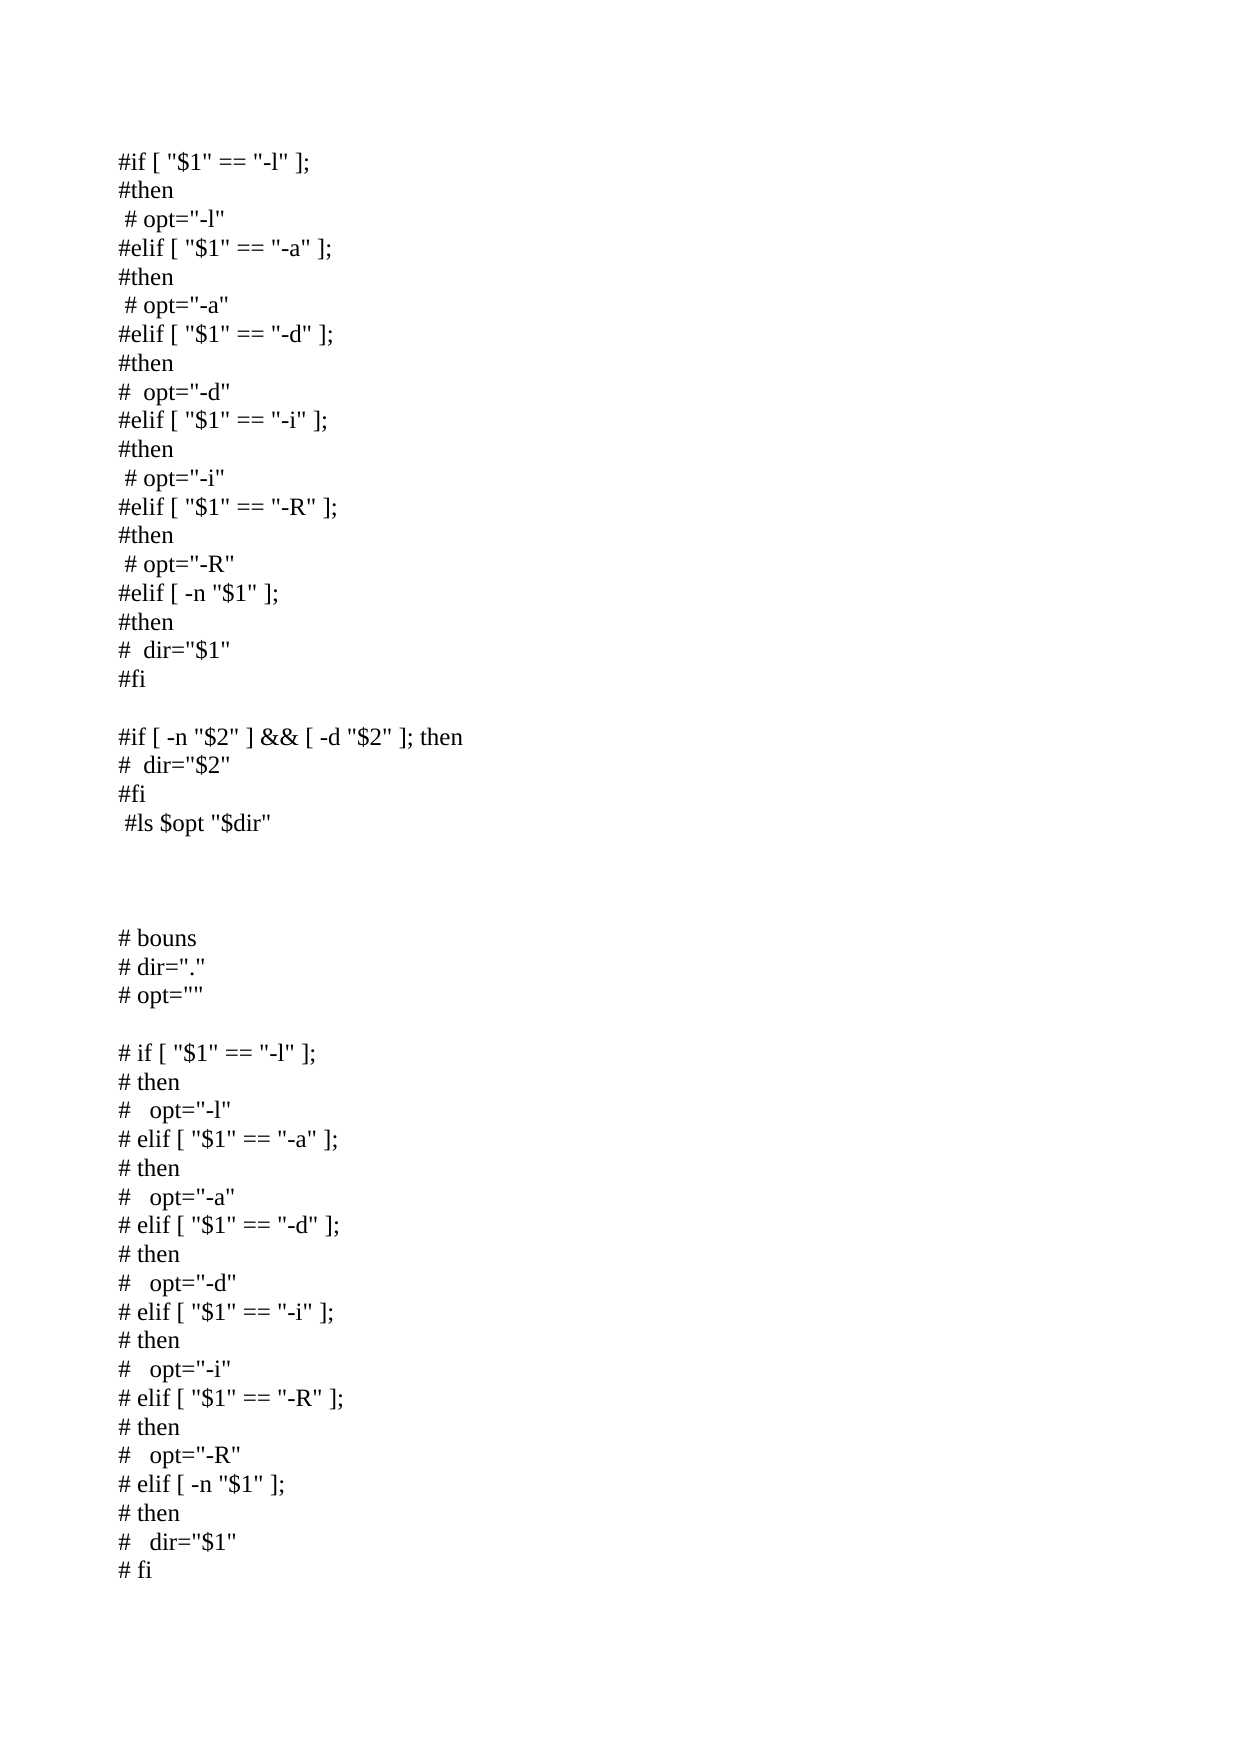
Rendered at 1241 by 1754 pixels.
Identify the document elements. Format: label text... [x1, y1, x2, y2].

text # opt="-a" [118, 291, 1122, 319]
text # opt="-d" [118, 1268, 1122, 1297]
text # elif [ "$1" == "-d" ]; [118, 1211, 1122, 1239]
text #if [ -n "$2" ] && [ -d "$2" ]; then [118, 722, 1122, 751]
text # then [118, 1067, 1122, 1096]
text # dir="." [118, 952, 1122, 981]
text # then [118, 1239, 1122, 1268]
text # opt="-a" [118, 1182, 1122, 1211]
text # opt="-l" [118, 204, 1122, 233]
text # elif [ -n "$1" ]; [118, 1469, 1122, 1498]
text # opt="" [118, 981, 1122, 1009]
text # opt="-R" [118, 1441, 1122, 1469]
text #then [118, 521, 1122, 549]
text # fi [118, 1556, 1122, 1584]
text #elif [ "$1" == "-d" ]; [118, 319, 1122, 348]
text # opt="-l" [118, 1096, 1122, 1124]
text # dir="$2" [118, 751, 1122, 779]
text #if [ "$1" == "-l" ]; [118, 147, 1122, 176]
text # then [118, 1498, 1122, 1527]
text # opt="-i" [118, 1354, 1122, 1383]
text #elif [ "$1" == "-a" ]; [118, 233, 1122, 262]
text #then [118, 607, 1122, 636]
text # elif [ "$1" == "-a" ]; [118, 1124, 1122, 1153]
text # dir="$1" [118, 1527, 1122, 1556]
text #ls $opt "$dir" [118, 808, 1122, 837]
text # if [ "$1" == "-l" ]; [118, 1038, 1122, 1067]
text #then [118, 348, 1122, 377]
text #then [118, 262, 1122, 291]
text # elif [ "$1" == "-i" ]; [118, 1297, 1122, 1326]
text # dir="$1" [118, 636, 1122, 664]
text # elif [ "$1" == "-R" ]; [118, 1383, 1122, 1412]
text #elif [ "$1" == "-R" ]; [118, 492, 1122, 521]
text # opt="-d" [118, 377, 1122, 406]
text # then [118, 1326, 1122, 1354]
text #then [118, 176, 1122, 204]
text #then [118, 434, 1122, 463]
text #fi [118, 664, 1122, 693]
text #elif [ "$1" == "-i" ]; [118, 406, 1122, 434]
text # then [118, 1412, 1122, 1441]
text #elif [ -n "$1" ]; [118, 578, 1122, 607]
text # then [118, 1153, 1122, 1182]
text #fi [118, 779, 1122, 808]
text # bouns [118, 923, 1122, 952]
text # opt="-i" [118, 463, 1122, 492]
text # opt="-R" [118, 549, 1122, 578]
